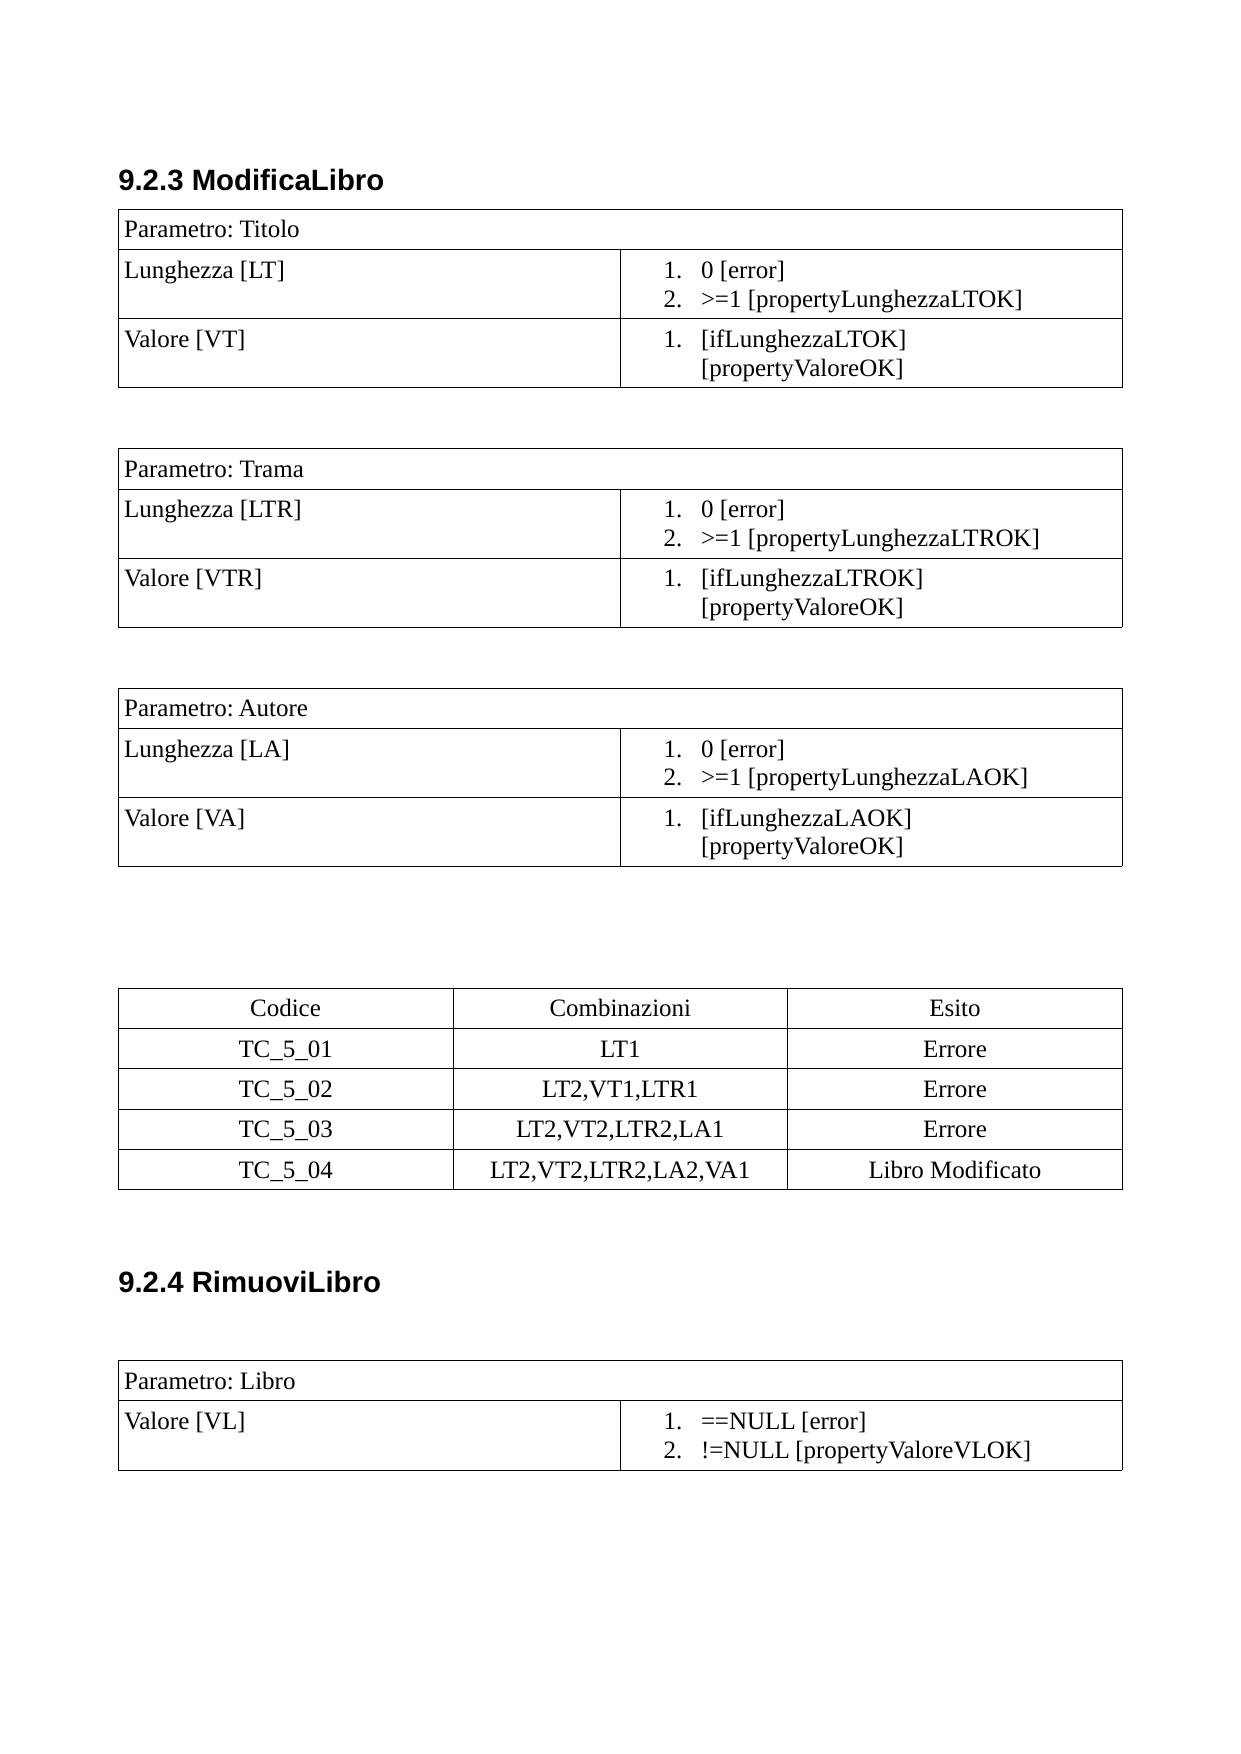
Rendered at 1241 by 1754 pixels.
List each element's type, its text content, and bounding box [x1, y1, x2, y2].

table_header Esito [788, 989, 1122, 1028]
table_cell 0 [error] >=1 [propertyLunghezzaLTROK] [621, 490, 1122, 557]
table_cell LT2,VT1,LTR1 [454, 1069, 787, 1109]
table_cell Lunghezza [LTR] [119, 490, 620, 557]
table_cell TC_5_02 [119, 1069, 453, 1109]
table_cell TC_5_04 [119, 1150, 453, 1189]
table_cell [ifLunghezzaLAOK] [propertyValoreOK] [621, 798, 1122, 866]
table_cell LT2,VT2,LTR2,LA2,VA1 [454, 1150, 787, 1189]
table_header Parametro: Trama [119, 449, 1122, 488]
table_cell 0 [error] >=1 [propertyLunghezzaLTOK] [621, 250, 1122, 318]
table_cell TC_5_03 [119, 1110, 453, 1149]
table_cell TC_5_01 [119, 1029, 453, 1068]
table_cell Libro Modificato [788, 1150, 1122, 1189]
subtitle 9.2.4 RimuoviLibro [118, 1265, 1122, 1298]
table_header Combinazioni [454, 989, 787, 1028]
table_cell Errore [788, 1029, 1122, 1068]
subtitle 9.2.3 ModificaLibro [118, 162, 1122, 196]
table_cell ==NULL [error] !=NULL [propertyValoreVLOK] [621, 1401, 1122, 1469]
table_cell Valore [VL] [119, 1401, 620, 1469]
table_cell LT2,VT2,LTR2,LA1 [454, 1110, 787, 1149]
table_cell Valore [VTR] [119, 559, 620, 627]
table_cell 0 [error] >=1 [propertyLunghezzaLAOK] [621, 729, 1122, 797]
table_cell LT1 [454, 1029, 787, 1068]
table_cell Errore [788, 1110, 1122, 1149]
table_cell [ifLunghezzaLTROK] [propertyValoreOK] [621, 559, 1122, 627]
table_cell Lunghezza [LT] [119, 250, 620, 318]
table_cell Errore [788, 1069, 1122, 1109]
table_cell Valore [VT] [119, 319, 620, 387]
table_header Parametro: Libro [119, 1361, 1122, 1400]
table_header Parametro: Titolo [119, 210, 1122, 249]
table_cell Lunghezza [LA] [119, 729, 620, 797]
table_cell Valore [VA] [119, 798, 620, 866]
table_cell [ifLunghezzaLTOK] [propertyValoreOK] [621, 319, 1122, 387]
table_header Parametro: Autore [119, 689, 1122, 728]
table_header Codice [119, 989, 453, 1028]
